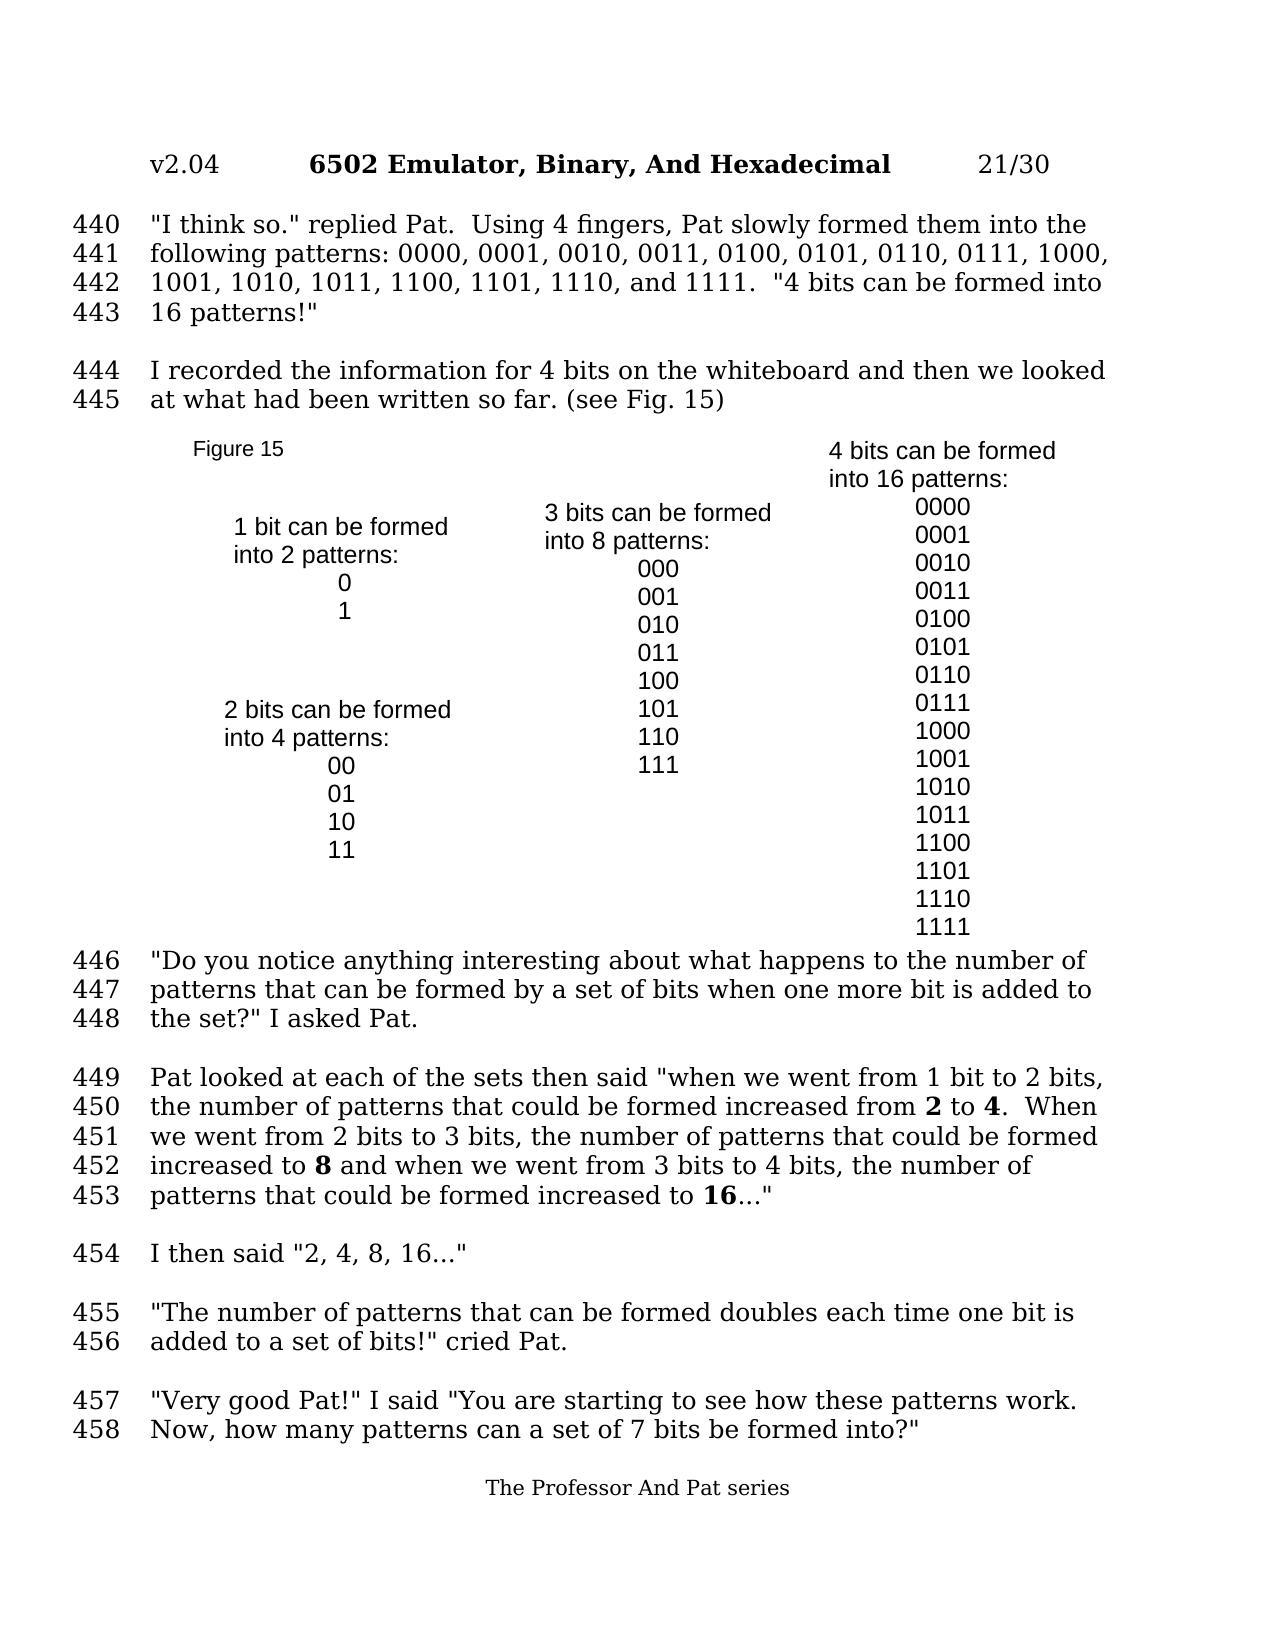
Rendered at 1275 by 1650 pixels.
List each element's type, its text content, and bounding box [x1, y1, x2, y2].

text "Very good Pat!" I said "You are starting to see how these patterns work. Now, how many patterns can a set of 7 bits be formed into?" [150, 1386, 1125, 1444]
text I then said "2, 4, 8, 16..." [150, 1239, 1125, 1269]
text "Do you notice anything interesting about what happens to the number of patterns that can be formed by a set of bits when one more bit is added to the set?" I asked Pat. [150, 415, 1125, 1034]
text "The number of patterns that can be formed doubles each time one bit is added to a set of bits!" cried Pat. [150, 1298, 1125, 1357]
text I recorded the information for 4 bits on the whiteboard and then we looked at what had been written so far. (see Fig. 15) [150, 356, 1125, 415]
text Pat looked at each of the sets then said "when we went from 1 bit to 2 bits, the number of patterns that could be formed increased from 2 to 4. When we went from 2 bits to 3 bits, the number of patterns that could be formed increased to 8 and when we went from 3 bits to 4 bits, the number of patterns that could be formed increased to 16..." [150, 1063, 1125, 1210]
text "I think so." replied Pat. Using 4 fingers, Pat slowly formed them into the following patterns: 0000, 0001, 0010, 0011, 0100, 0101, 0110, 0111, 1000, 1001, 1010, 1011, 1100, 1101, 1110, and 1111. "4 bits can be formed into 16 patterns!" [150, 210, 1125, 327]
